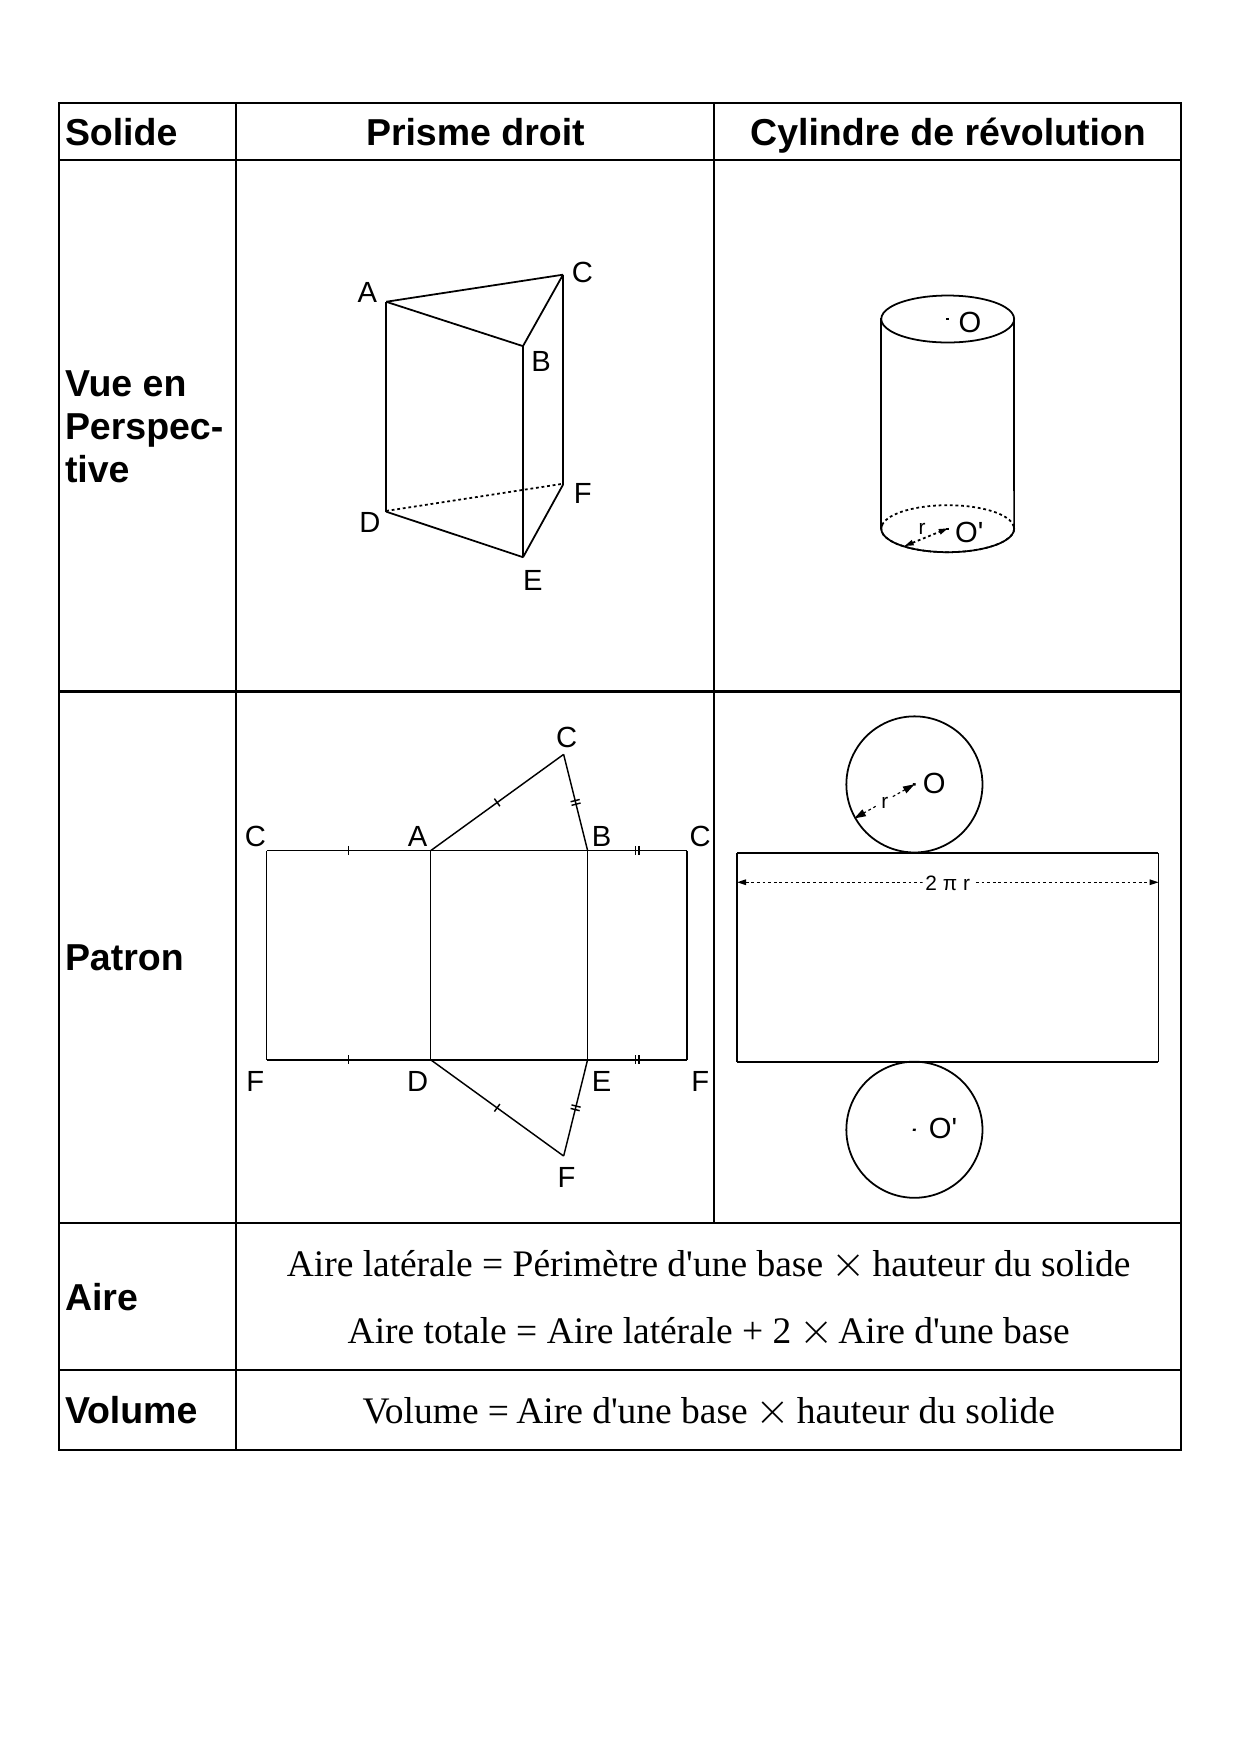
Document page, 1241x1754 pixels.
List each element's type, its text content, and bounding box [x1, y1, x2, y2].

table_cell Volume [60, 1371, 235, 1449]
table_cell Vue en Perspec-tive [60, 161, 235, 690]
table_cell [237, 693, 713, 1222]
table_cell Aire latérale = Périmètre d'une base × hauteur du solide Aire totale = Aire latérale + 2 × Aire d'une base [237, 1224, 1180, 1369]
table_cell Patron [60, 693, 235, 1222]
table_header Solide [60, 104, 235, 159]
table_cell [715, 161, 1180, 690]
table_header Prisme droit [237, 104, 713, 159]
table_cell Aire [60, 1224, 235, 1369]
table_cell Volume = Aire d'une base × hauteur du solide [237, 1371, 1180, 1449]
table_header Cylindre de révolution [715, 104, 1180, 159]
table_cell [715, 693, 1180, 1222]
table_cell [237, 161, 713, 690]
